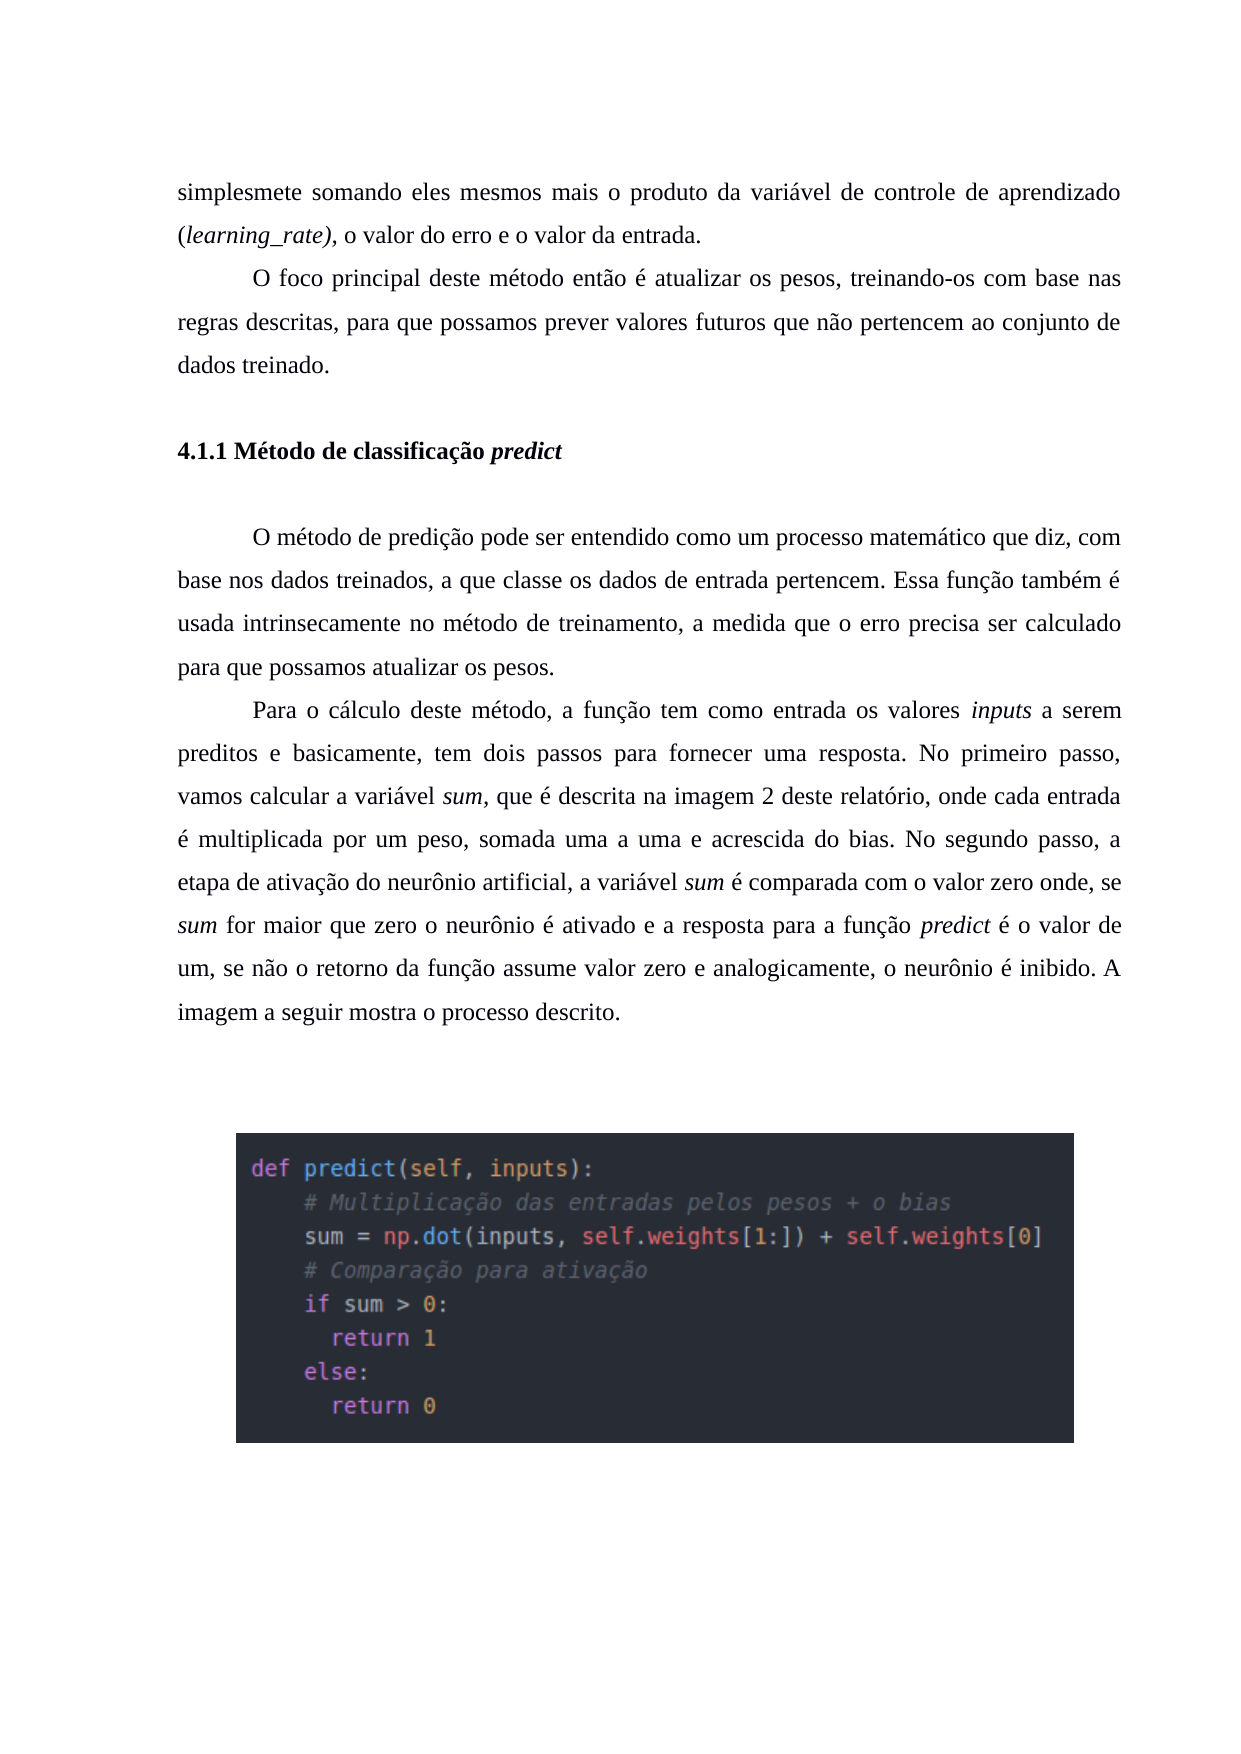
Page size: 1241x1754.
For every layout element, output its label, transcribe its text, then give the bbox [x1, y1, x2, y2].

subtitle 4.1.1 Método de classificação predict [177, 436, 1122, 465]
text O método de predição pode ser entendido como um processo matemático que diz, com base nos dados treinados, a que classe os dados de entrada pertencem. Essa função também é usada intrinsecamente no método de treinamento, a medida que o erro precisa ser calculado para que possamos atualizar os pesos. [177, 522, 1122, 680]
text O foco principal deste método então é atualizar os pesos, treinando-os com base nas regras descritas, para que possamos prever valores futuros que não pertencem ao conjunto de dados treinado. [177, 263, 1122, 378]
text Para o cálculo deste método, a função tem como entrada os valores inputs a serem preditos e basicamente, tem dois passos para fornecer uma resposta. No primeiro passo, vamos calcular a variável sum, que é descrita na imagem 2 deste relatório, onde cada entrada é multiplicada por um peso, somada uma a uma e acrescida do bias. No segundo passo, a etapa de ativação do neurônio artificial, a variável sum é comparada com o valor zero onde, se sum for maior que zero o neurônio é ativado e a resposta para a função predict é o valor de um, se não o retorno da função assume valor zero e analogicamente, o neurônio é inibido. A imagem a seguir mostra o processo descrito. [177, 695, 1122, 1025]
text simplesmete somando eles mesmos mais o produto da variável de controle de aprendizado (learning_rate), o valor do erro e o valor da entrada. [177, 177, 1122, 249]
picture [236, 1133, 1074, 1443]
